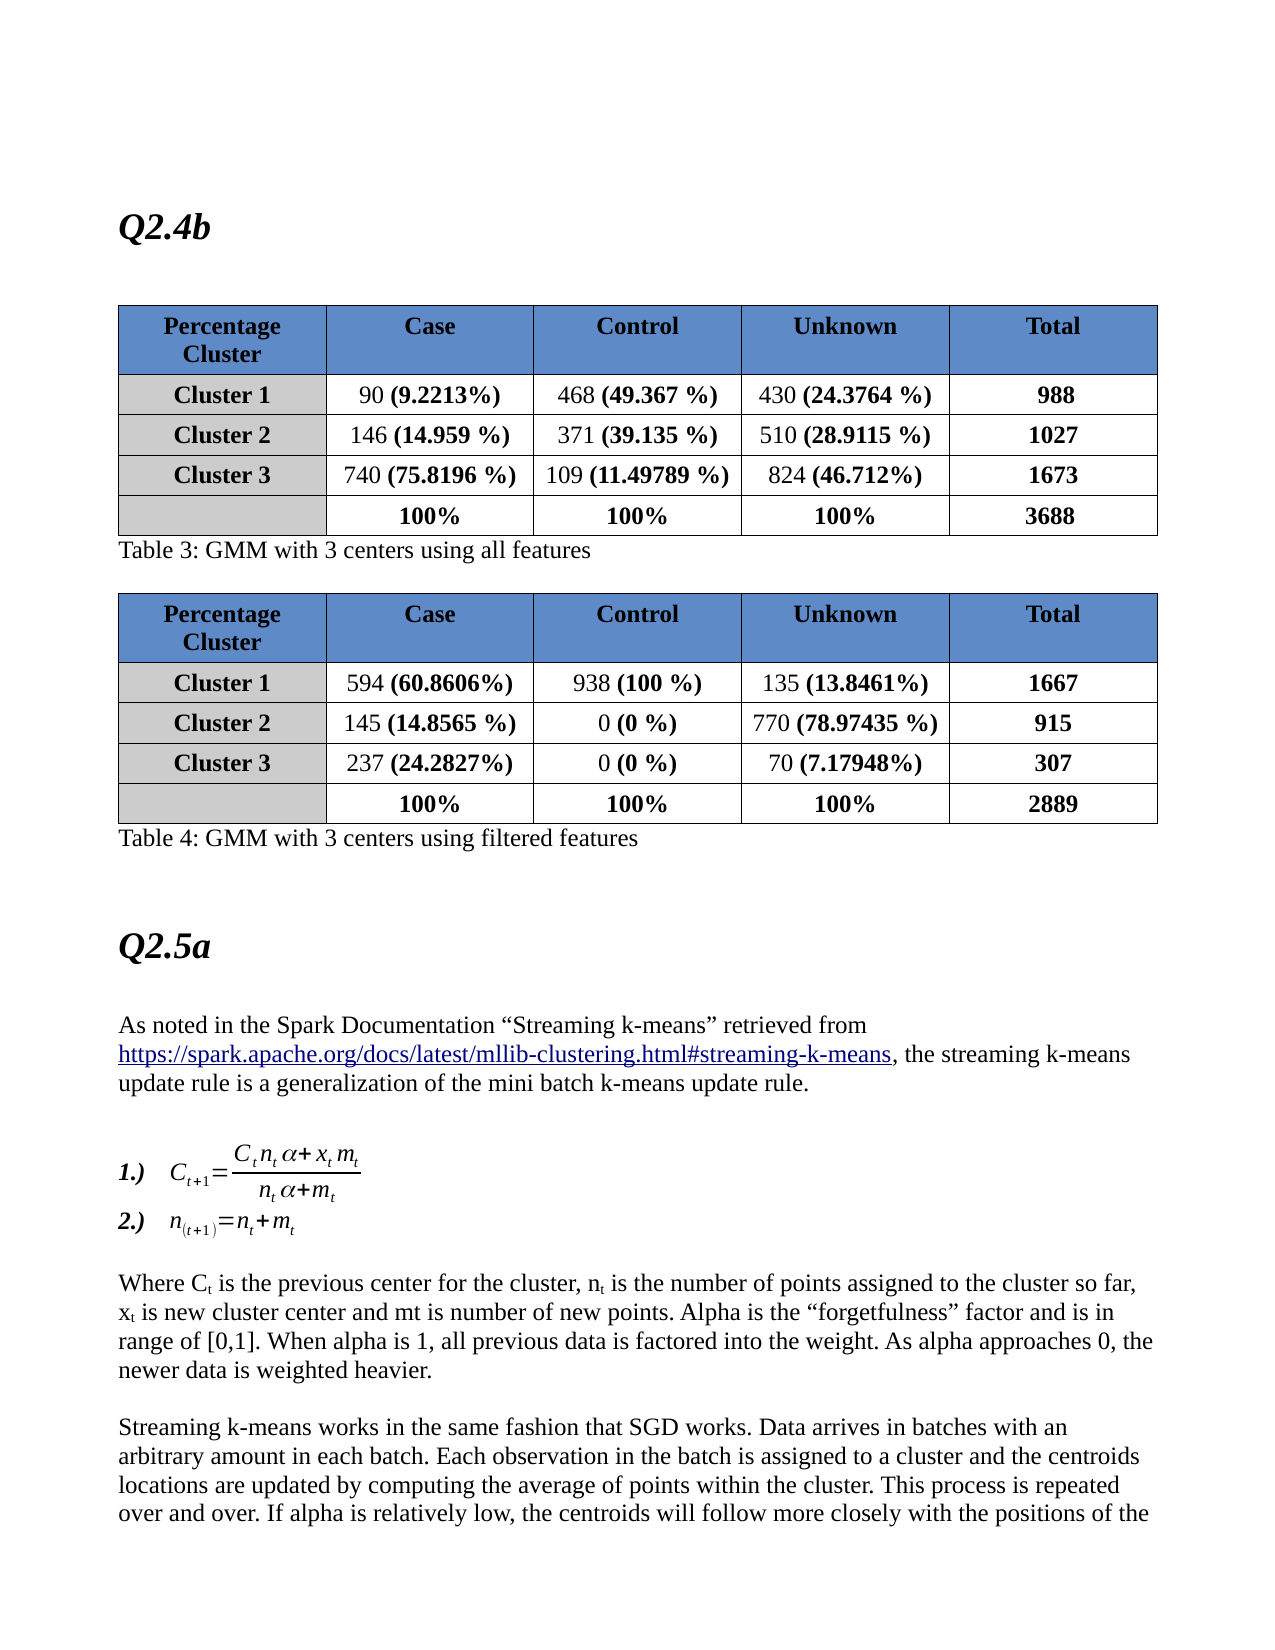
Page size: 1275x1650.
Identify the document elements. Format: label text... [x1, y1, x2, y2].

table_cell 100% [327, 496, 533, 535]
table_cell 100% [534, 784, 741, 823]
table_cell 510 (28.9115 %) [742, 415, 949, 455]
text 2.) [118, 1206, 1157, 1240]
text As noted in the Spark Documentation “Streaming k-means” retrieved from https://spark.apache.org/docs/latest/mllib-clustering.html#streaming-k-means, the streaming k-means update rule is a generalization of the mini batch k-means update rule. [118, 1010, 1157, 1096]
table_cell 1027 [950, 415, 1157, 455]
table_cell 145 (14.8565 %) [327, 703, 533, 743]
table_header Unknown [742, 594, 949, 662]
table_cell 430 (24.3764 %) [742, 375, 949, 414]
text Streaming k-means works in the same fashion that SGD works. Data arrives in batches with an arbitrary amount in each batch. Each observation in the batch is assigned to a cluster and the centroids locations are updated by computing the average of points within the cluster. This process is repeated over and over. If alpha is relatively low, the centroids will follow more closely with the positions of the [118, 1412, 1157, 1527]
table_cell 938 (100 %) [534, 663, 741, 702]
table_cell 100% [742, 496, 949, 535]
table_header Control [534, 594, 741, 662]
table_header Unknown [742, 306, 949, 374]
table_cell 90 (9.2213%) [327, 375, 533, 414]
table_header Total [950, 594, 1157, 662]
table_cell 70 (7.17948%) [742, 744, 949, 783]
table_cell 2889 [950, 784, 1157, 823]
table_header Control [534, 306, 741, 374]
text Table 3: GMM with 3 centers using all features [118, 536, 1157, 564]
table_cell Cluster 2 [119, 703, 326, 743]
table_cell 307 [950, 744, 1157, 783]
table_cell 100% [534, 496, 741, 535]
table_cell 371 (39.135 %) [534, 415, 741, 455]
table_cell 824 (46.712%) [742, 456, 949, 495]
table_cell 594 (60.8606%) [327, 663, 533, 702]
table_cell 135 (13.8461%) [742, 663, 949, 702]
text 1.) [118, 1139, 1157, 1206]
table_cell Cluster 3 [119, 456, 326, 495]
table_cell 0 (0 %) [534, 703, 741, 743]
table_cell 146 (14.959 %) [327, 415, 533, 455]
table_cell 988 [950, 375, 1157, 414]
table_cell 1667 [950, 663, 1157, 702]
table_cell [119, 496, 326, 535]
table_header Percentage Cluster [119, 594, 326, 662]
table_cell Cluster 2 [119, 415, 326, 455]
table_cell 468 (49.367 %) [534, 375, 741, 414]
table_cell Cluster 3 [119, 744, 326, 783]
table_header Case [327, 594, 533, 662]
table_cell 237 (24.2827%) [327, 744, 533, 783]
table_cell 100% [327, 784, 533, 823]
table_cell 740 (75.8196 %) [327, 456, 533, 495]
table_cell 3688 [950, 496, 1157, 535]
table_cell 0 (0 %) [534, 744, 741, 783]
table_cell 770 (78.97435 %) [742, 703, 949, 743]
text Q2.5a [118, 924, 1157, 967]
text Where Ct is the previous center for the cluster, nt is the number of points assigned to the cluster so far, xt is new cluster center and mt is number of new points. Alpha is the “forgetfulness” factor and is in range of [0,1]. When alpha is 1, all previous data is factored into the weight. As alpha approaches 0, the newer data is weighted heavier. [118, 1268, 1157, 1383]
table_header Percentage Cluster [119, 306, 326, 374]
table_header Total [950, 306, 1157, 374]
text Q2.4b [118, 204, 1157, 247]
table_cell 100% [742, 784, 949, 823]
table_header Case [327, 306, 533, 374]
table_cell 1673 [950, 456, 1157, 495]
text Table 4: GMM with 3 centers using filtered features [118, 824, 1157, 852]
table_cell Cluster 1 [119, 375, 326, 414]
table_cell Cluster 1 [119, 663, 326, 702]
table_cell 109 (11.49789 %) [534, 456, 741, 495]
table_cell 915 [950, 703, 1157, 743]
table_cell [119, 784, 326, 823]
